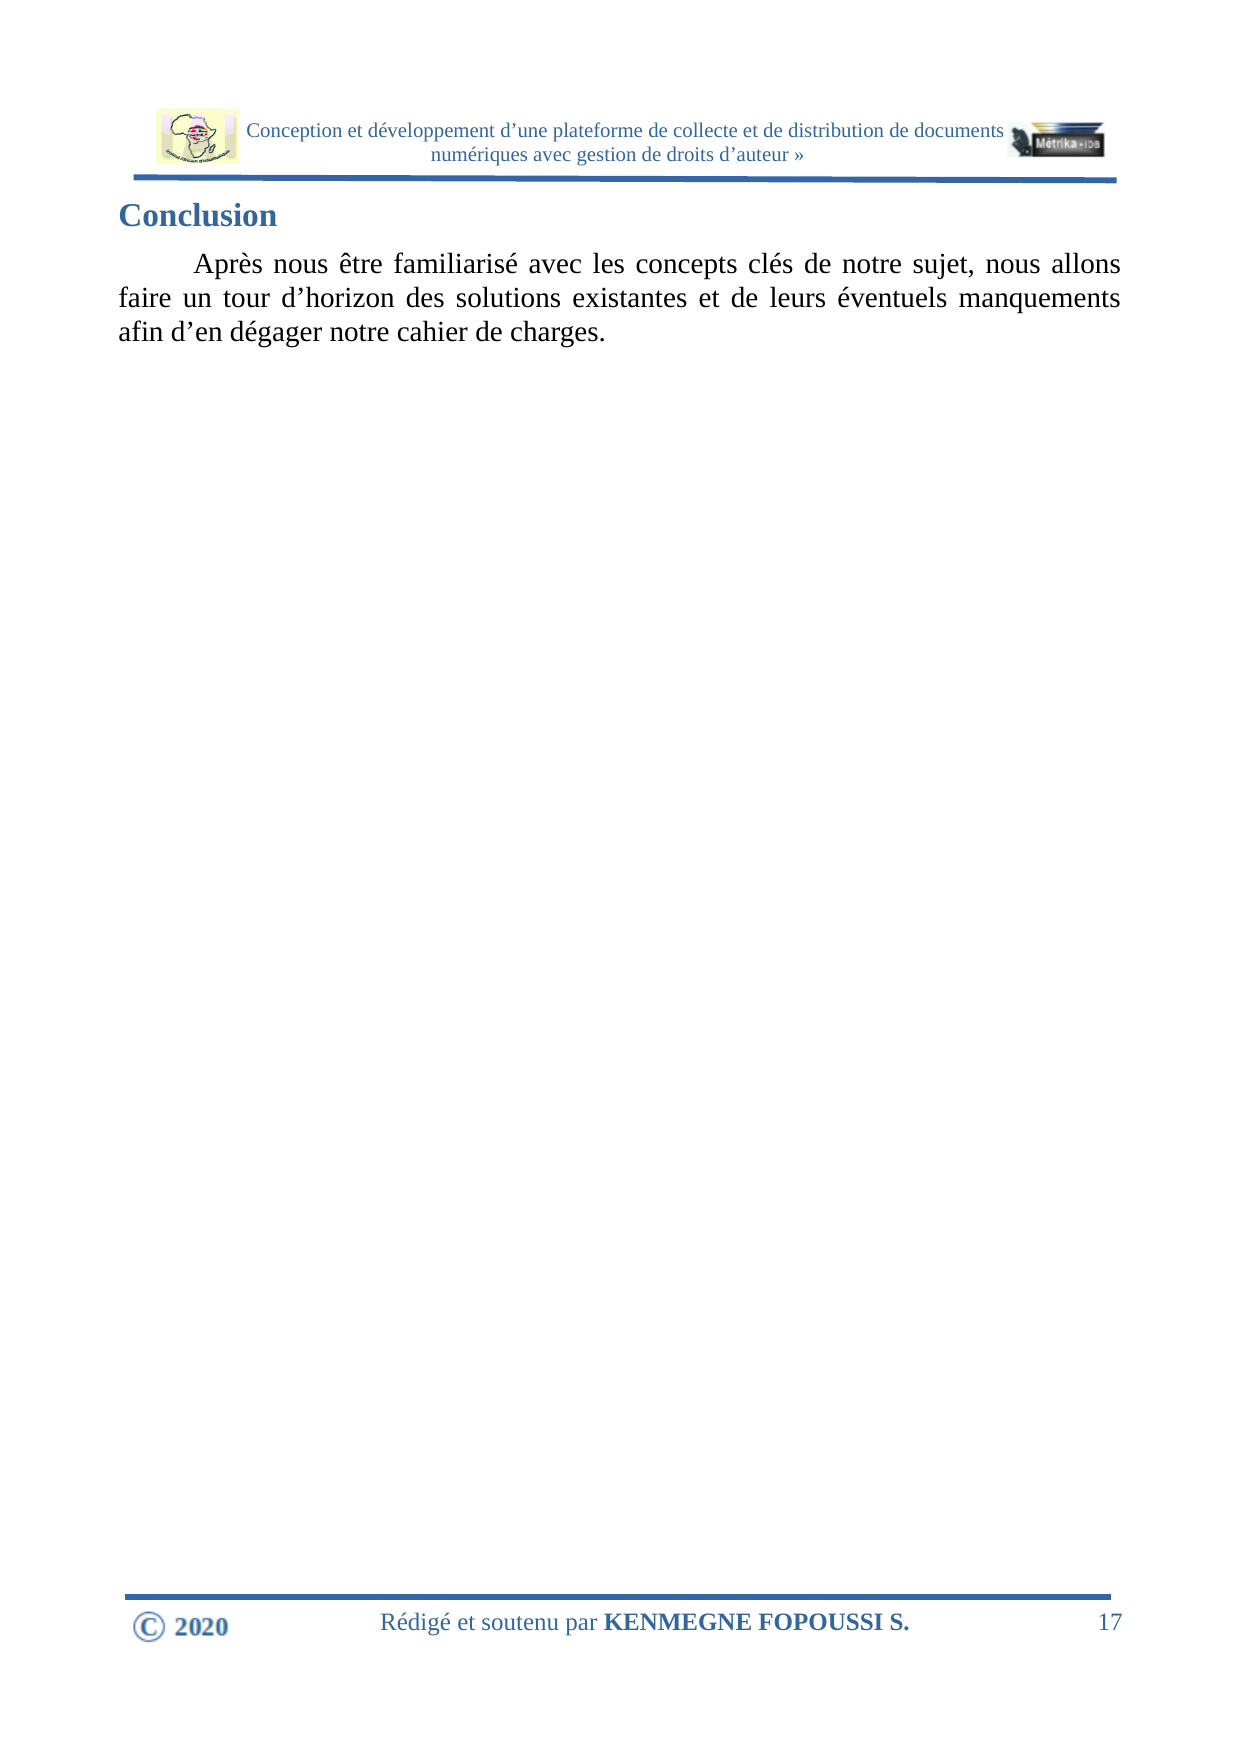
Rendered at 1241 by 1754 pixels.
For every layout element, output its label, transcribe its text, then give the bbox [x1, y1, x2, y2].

picture [1003, 116, 1109, 160]
picture [154, 107, 241, 166]
text Après nous être familiarisé avec les concepts clés de notre sujet, nous allons faire un tour d’horizon des solutions existantes et de leurs éventuels manquements afin d’en dégager notre cahier de charges. [118, 247, 1122, 347]
picture [126, 1604, 231, 1647]
subtitle Conclusion [277, 196, 1122, 234]
